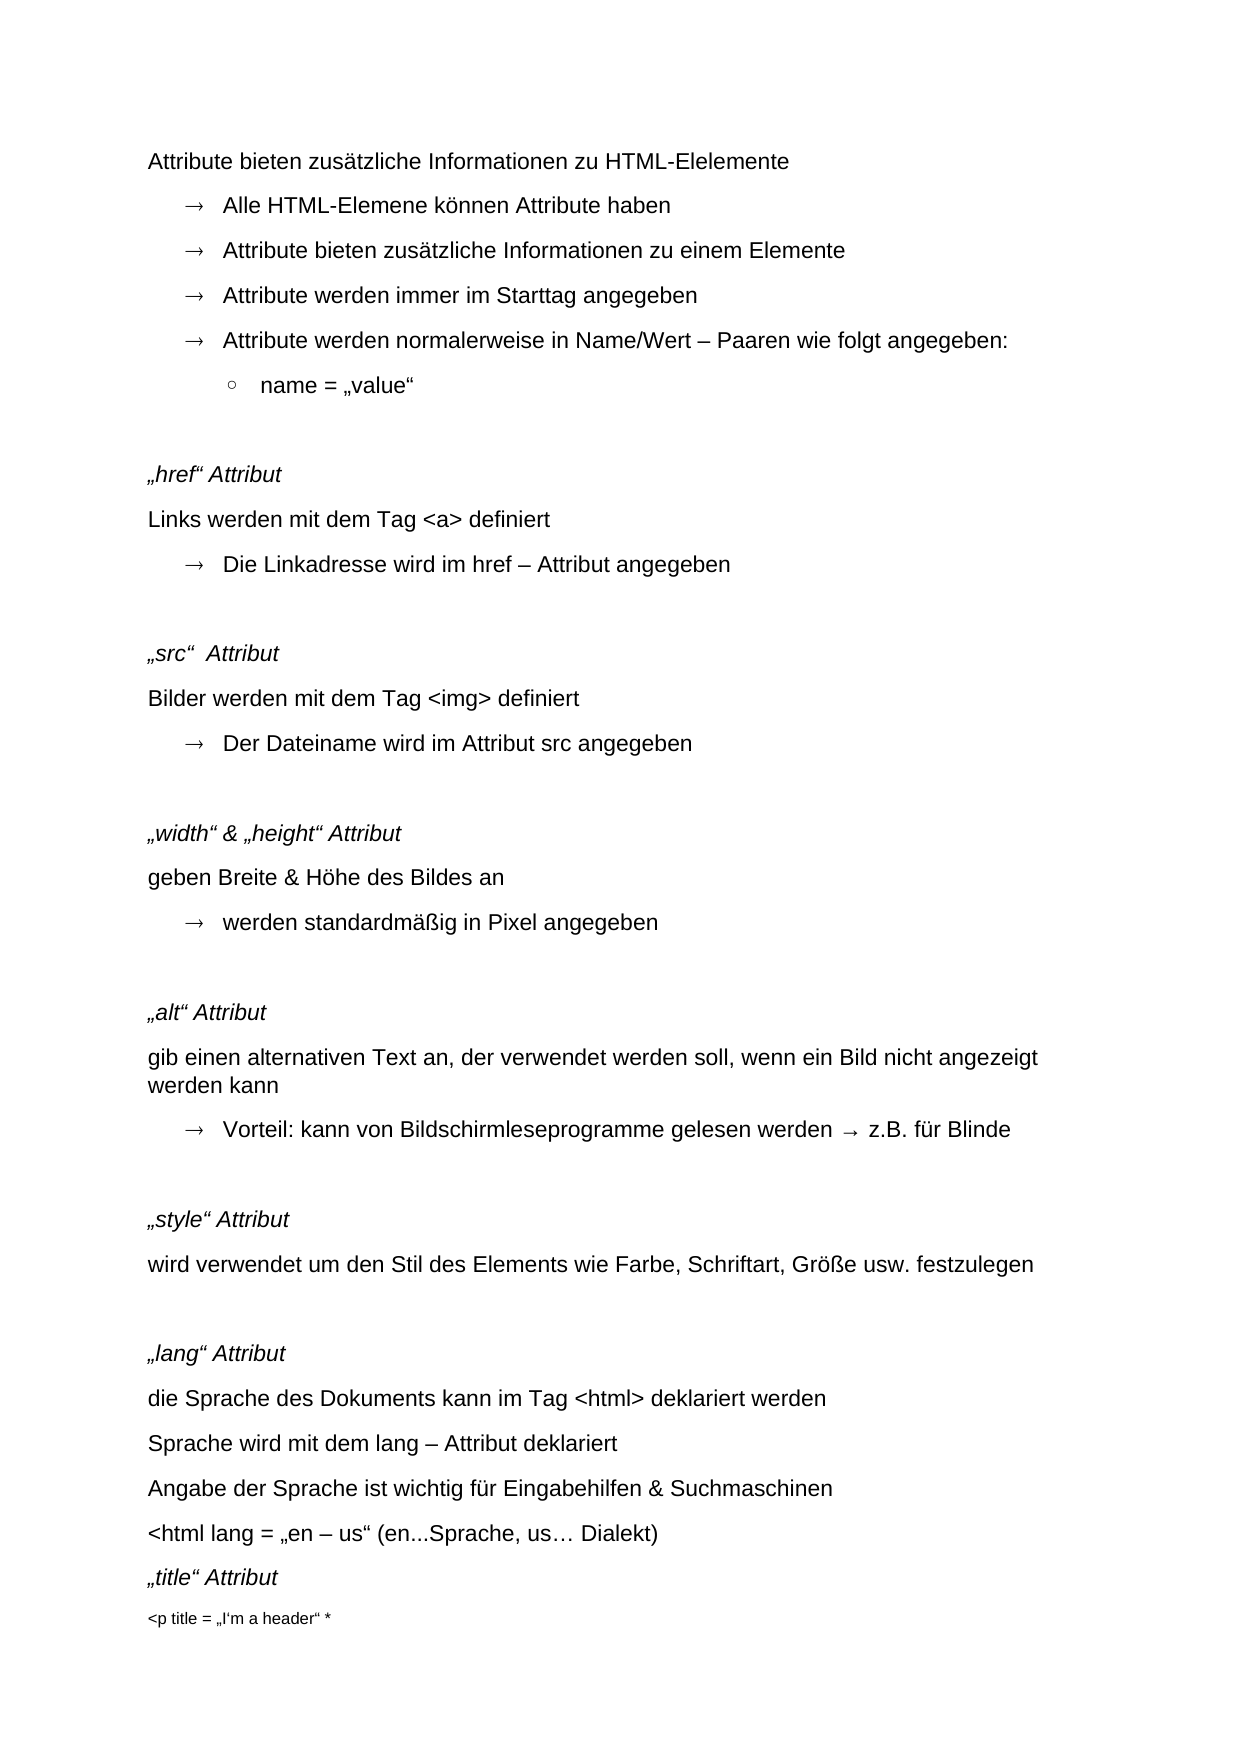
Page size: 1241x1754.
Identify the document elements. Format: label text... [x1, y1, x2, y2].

list name = „value“ [223, 372, 1093, 398]
text gib einen alternativen Text an, der verwendet werden soll, wenn ein Bild nicht angezeigt werden kann [148, 1043, 1093, 1098]
list Alle HTML-Elemene können Attribute haben [185, 192, 1093, 219]
text „style“ Attribut [148, 1206, 1093, 1232]
list werden standardmäßig in Pixel angegeben [185, 909, 1093, 935]
text Bilder werden mit dem Tag <img> definiert [148, 685, 1093, 711]
list Vorteil: kann von Bildschirmleseprogramme gelesen werden → z.B. für Blinde [185, 1116, 1093, 1143]
text wird verwendet um den Stil des Elements wie Farbe, Schriftart, Größe usw. festzulegen [148, 1251, 1093, 1277]
text „src“ Attribut [148, 640, 1093, 667]
text <html lang = „en – us“ (en...Sprache, us… Dialekt) [148, 1519, 1093, 1546]
text <p title = „I‘m a header“ * [148, 1609, 1093, 1628]
list Attribute bieten zusätzliche Informationen zu einem Elemente [185, 237, 1093, 263]
list Attribute werden normalerweise in Name/Wert – Paaren wie folgt angegeben: [185, 327, 1093, 353]
text „title“ Attribut [148, 1564, 1093, 1591]
text geben Breite & Höhe des Bildes an [148, 864, 1093, 891]
text „width“ & „height“ Attribut [148, 819, 1093, 846]
list Die Linkadresse wird im href – Attribut angegeben [185, 551, 1093, 577]
text Angabe der Sprache ist wichtig für Eingabehilfen & Suchmaschinen [148, 1475, 1093, 1501]
text „href“ Attribut [148, 461, 1093, 487]
text „alt“ Attribut [148, 999, 1093, 1025]
text die Sprache des Dokuments kann im Tag <html> deklariert werden [148, 1385, 1093, 1411]
text Sprache wird mit dem lang – Attribut deklariert [148, 1430, 1093, 1456]
text Attribute bieten zusätzliche Informationen zu HTML-Elelemente [148, 148, 1093, 174]
list Attribute werden immer im Starttag angegeben [185, 282, 1093, 308]
list Der Dateiname wird im Attribut src angegeben [185, 730, 1093, 756]
text „lang“ Attribut [148, 1340, 1093, 1367]
text Links werden mit dem Tag <a> definiert [148, 506, 1093, 532]
